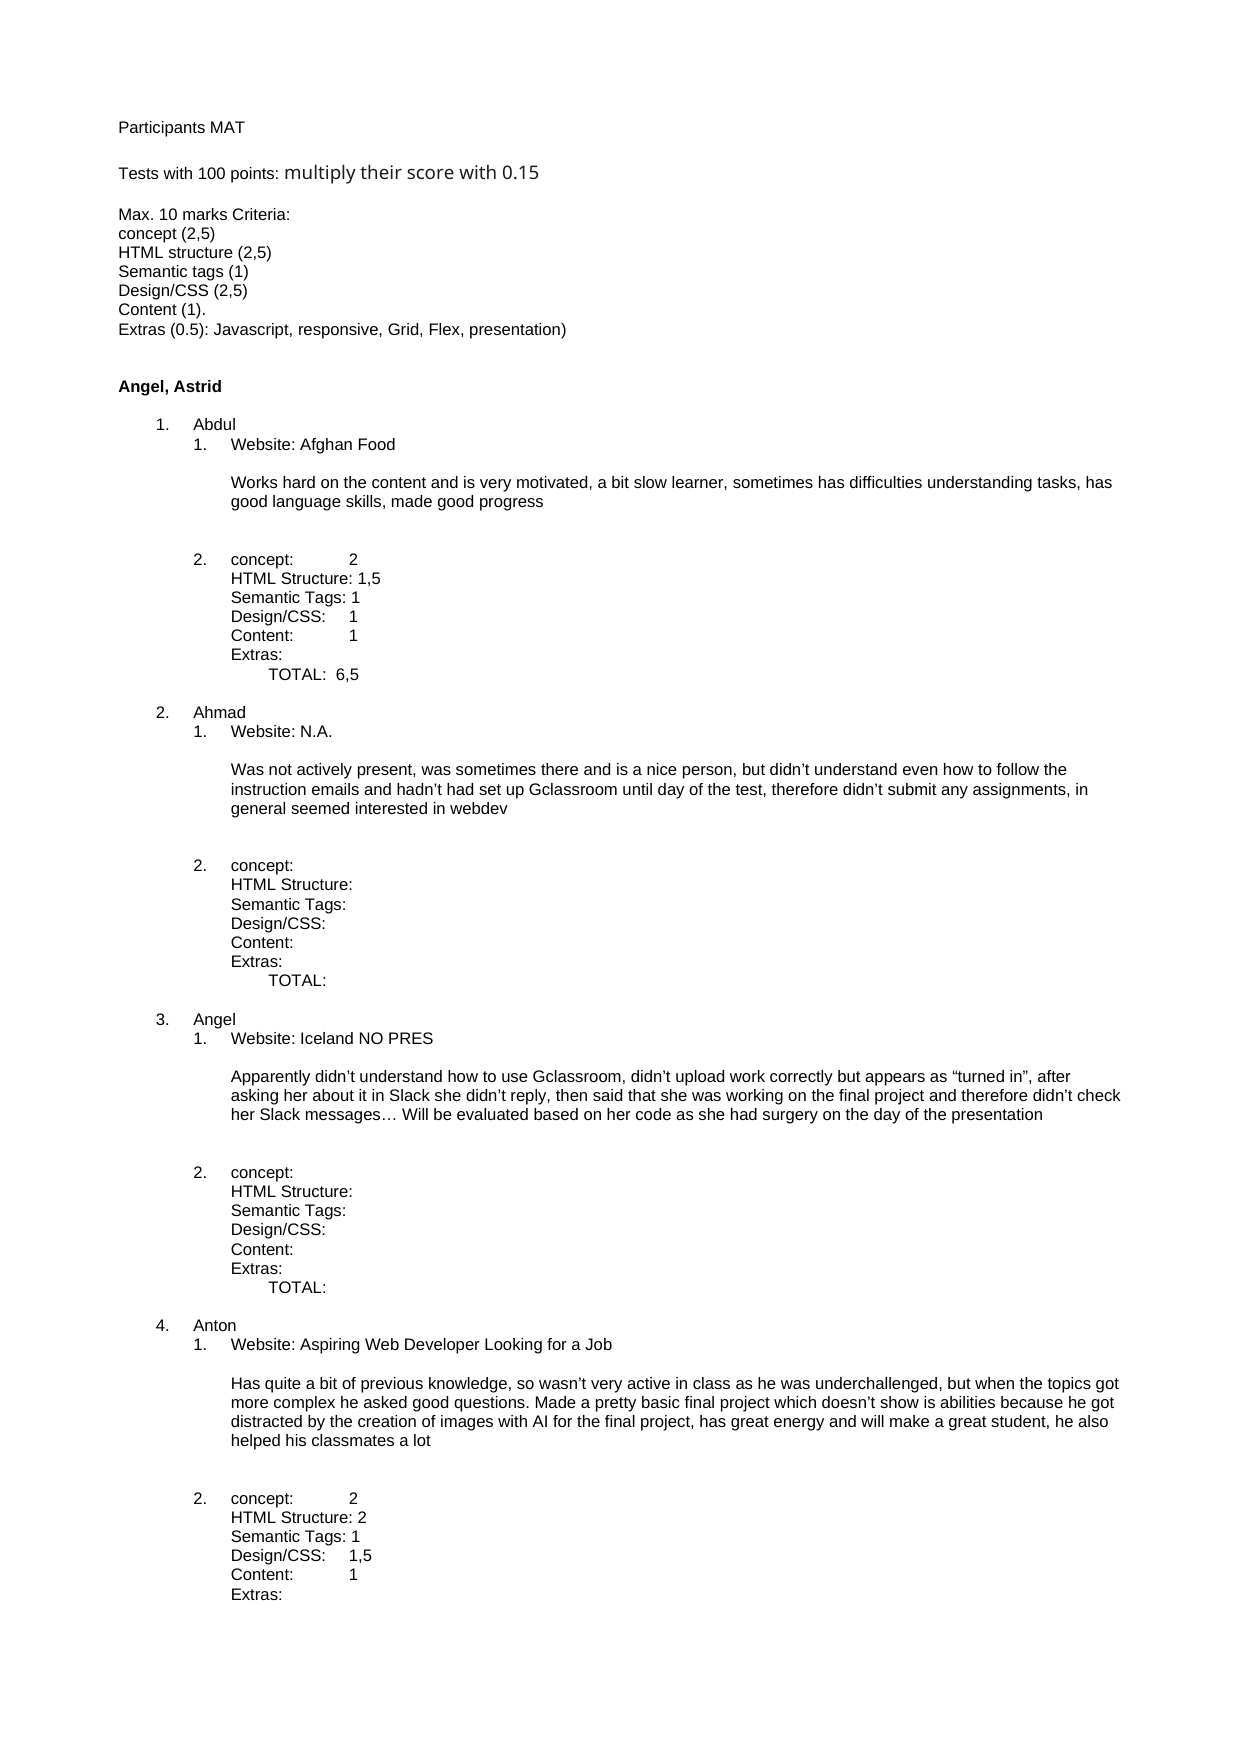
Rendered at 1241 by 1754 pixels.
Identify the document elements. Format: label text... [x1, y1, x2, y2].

text Tests with 100 points: multiply their score with 0.15 [118, 156, 1122, 185]
list TOTAL: [231, 971, 1122, 1009]
list Website: N.A. Was not actively present, was sometimes there and is a nice person, but didn’t understand even how to follow the instruction emails and hadn’t had set up Gclassroom until day of the test, therefore didn’t submit any assignments, in general seemed interested in webdev [193, 722, 1122, 856]
list concept: 2 HTML Structure: 1,5 Semantic Tags: 1 Design/CSS: 1 Content: 1 Extras: [193, 549, 1122, 664]
list concept: HTML Structure: Semantic Tags: Design/CSS: Content: Extras: [193, 856, 1122, 971]
text Design/CSS (2,5) [118, 281, 1122, 300]
list Website: Afghan Food Works hard on the content and is very motivated, a bit slow learner, sometimes has difficulties understanding tasks, has good language skills, made good progress [193, 434, 1122, 549]
text Max. 10 marks Criteria: [118, 204, 1122, 223]
list TOTAL: [231, 1278, 1122, 1316]
text concept (2,5) [118, 223, 1122, 243]
text HTML structure (2,5) [118, 243, 1122, 262]
list Website: Iceland NO PRES Apparently didn’t understand how to use Gclassroom, didn’t upload work correctly but appears as “turned in”, after asking her about it in Slack she didn’t reply, then said that she was working on the final project and therefore didn’t check her Slack messages… Will be evaluated based on her code as she had surgery on the day of the presentation [193, 1028, 1122, 1163]
text Angel, Astrid [118, 377, 1122, 396]
list Abdul [156, 415, 1122, 434]
text Semantic tags (1) [118, 262, 1122, 281]
list Angel [156, 1009, 1122, 1028]
text Extras (0.5): Javascript, responsive, Grid, Flex, presentation) [118, 319, 1122, 338]
list Website: Aspiring Web Developer Looking for a Job Has quite a bit of previous knowledge, so wasn’t very active in class as he was underchallenged, but when the topics got more complex he asked good questions. Made a pretty basic final project which doesn’t show is abilities because he got distracted by the creation of images with AI for the final project, has great energy and will make a great student, he also helped his classmates a lot [193, 1335, 1122, 1488]
list concept: 2 HTML Structure: 2 Semantic Tags: 1 Design/CSS: 1,5 Content: 1 Extras: [193, 1488, 1122, 1603]
text Content (1). [118, 300, 1122, 319]
list concept: HTML Structure: Semantic Tags: Design/CSS: Content: Extras: [193, 1163, 1122, 1278]
list TOTAL: 6,5 [231, 664, 1122, 703]
list Anton [156, 1316, 1122, 1335]
text Participants MAT [118, 118, 1122, 137]
list Ahmad [156, 703, 1122, 722]
